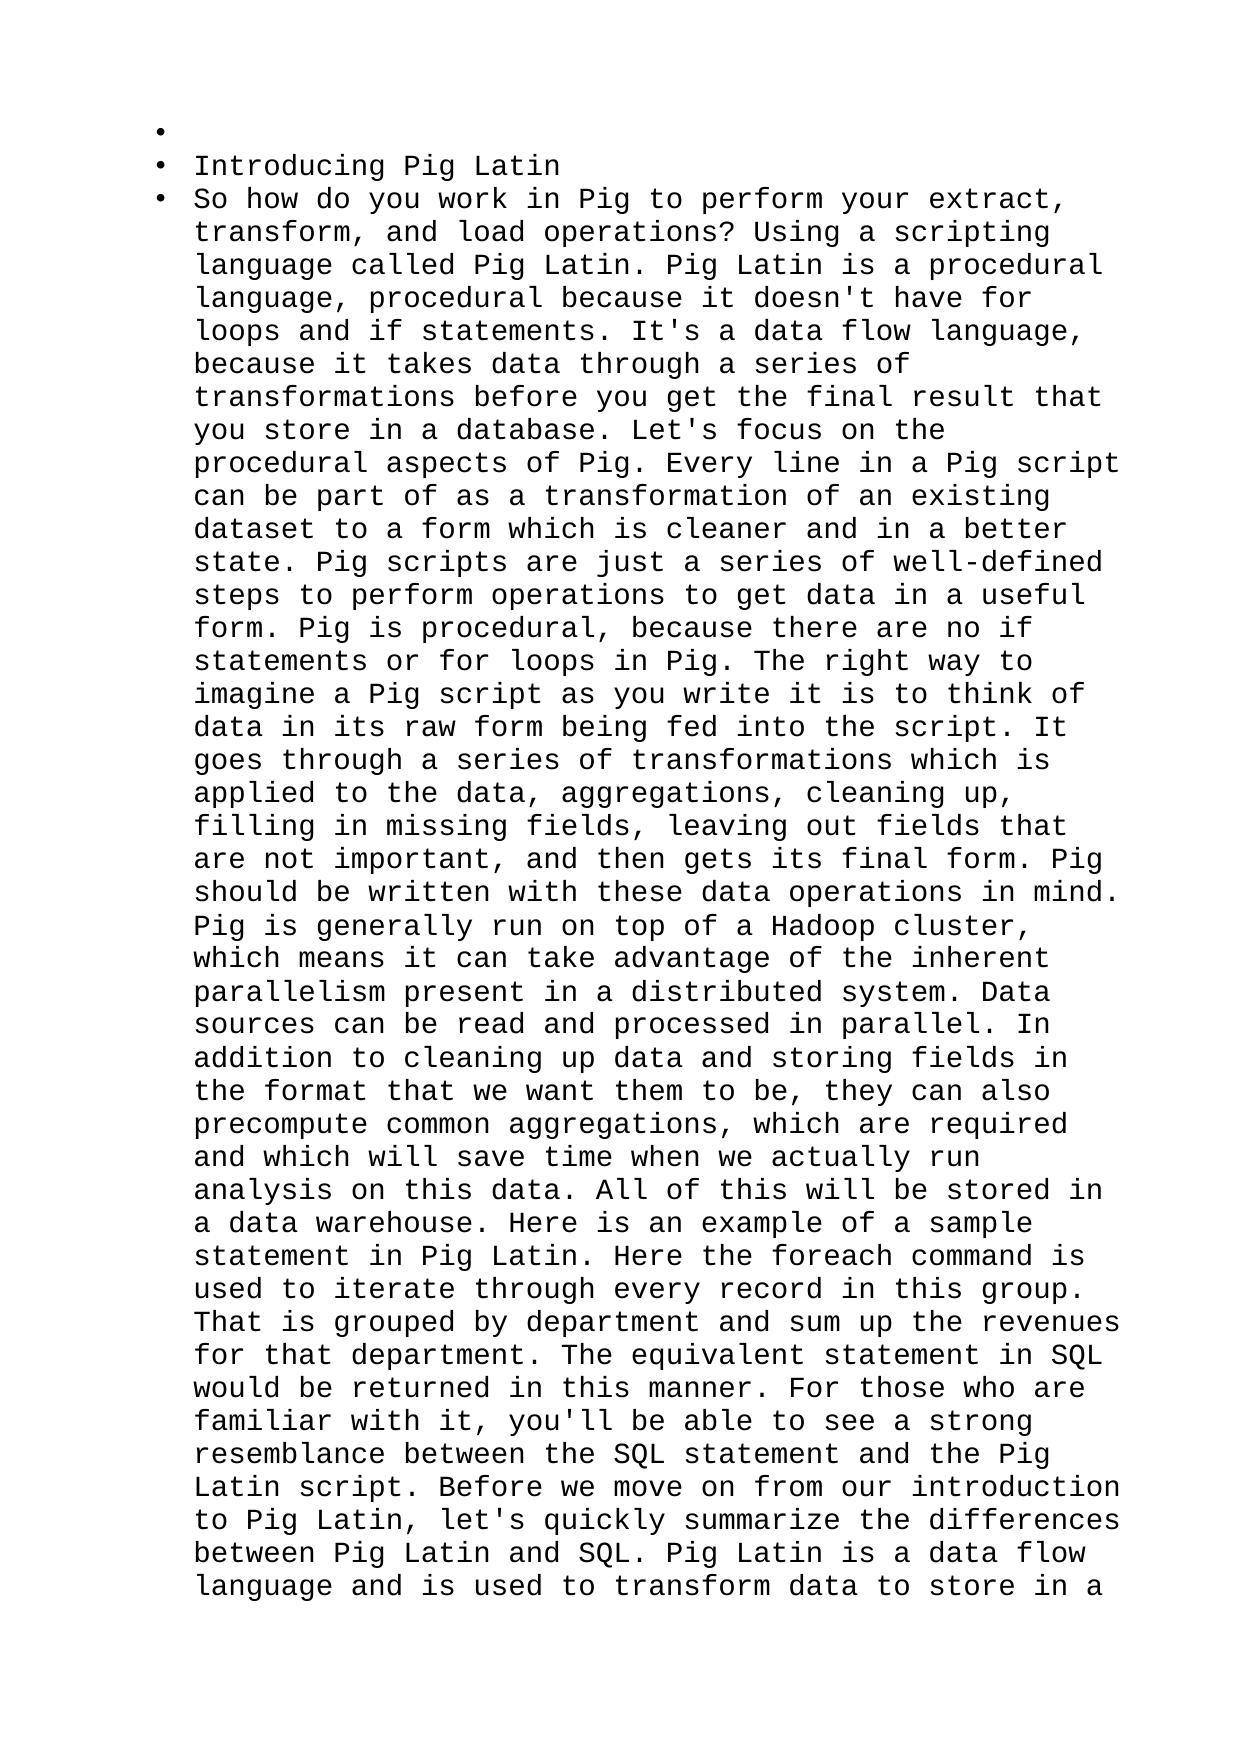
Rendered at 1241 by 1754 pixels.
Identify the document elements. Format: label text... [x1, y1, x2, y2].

list Introducing Pig Latin [156, 151, 1122, 184]
list So how do you work in Pig to perform your extract, transform, and load operations? Using a scripting language called Pig Latin. Pig Latin is a procedural language, procedural because it doesn't have for loops and if statements. It's a data flow language, because it takes data through a series of transformations before you get the final result that you store in a database. Let's focus on the procedural aspects of Pig. Every line in a Pig script can be part of as a transformation of an existing dataset to a form which is cleaner and in a better state. Pig scripts are just a series of well-defined steps to perform operations to get data in a useful form. Pig is procedural, because there are no if statements or for loops in Pig. The right way to imagine a Pig script as you write it is to think of data in its raw form being fed into the script. It goes through a series of transformations which is applied to the data, aggregations, cleaning up, filling in missing fields, leaving out fields that are not important, and then gets its final form. Pig should be written with these data operations in mind. Pig is generally run on top of a Hadoop cluster, which means it can take advantage of the inherent parallelism present in a distributed system. Data sources can be read and processed in parallel. In addition to cleaning up data and storing fields in the format that we want them to be, they can also precompute common aggregations, which are required and which will save time when we actually run analysis on this data. All of this will be stored in a data warehouse. Here is an example of a sample statement in Pig Latin. Here the foreach command is used to iterate through every record in this group. That is grouped by department and sum up the revenues for that department. The equivalent statement in SQL would be returned in this manner. For those who are familiar with it, you'll be able to see a strong resemblance between the SQL statement and the Pig Latin script. Before we move on from our introduction to Pig Latin, let's quickly summarize the differences between Pig Latin and SQL. Pig Latin is a data flow language and is used to transform data to store in a [156, 184, 1122, 1604]
